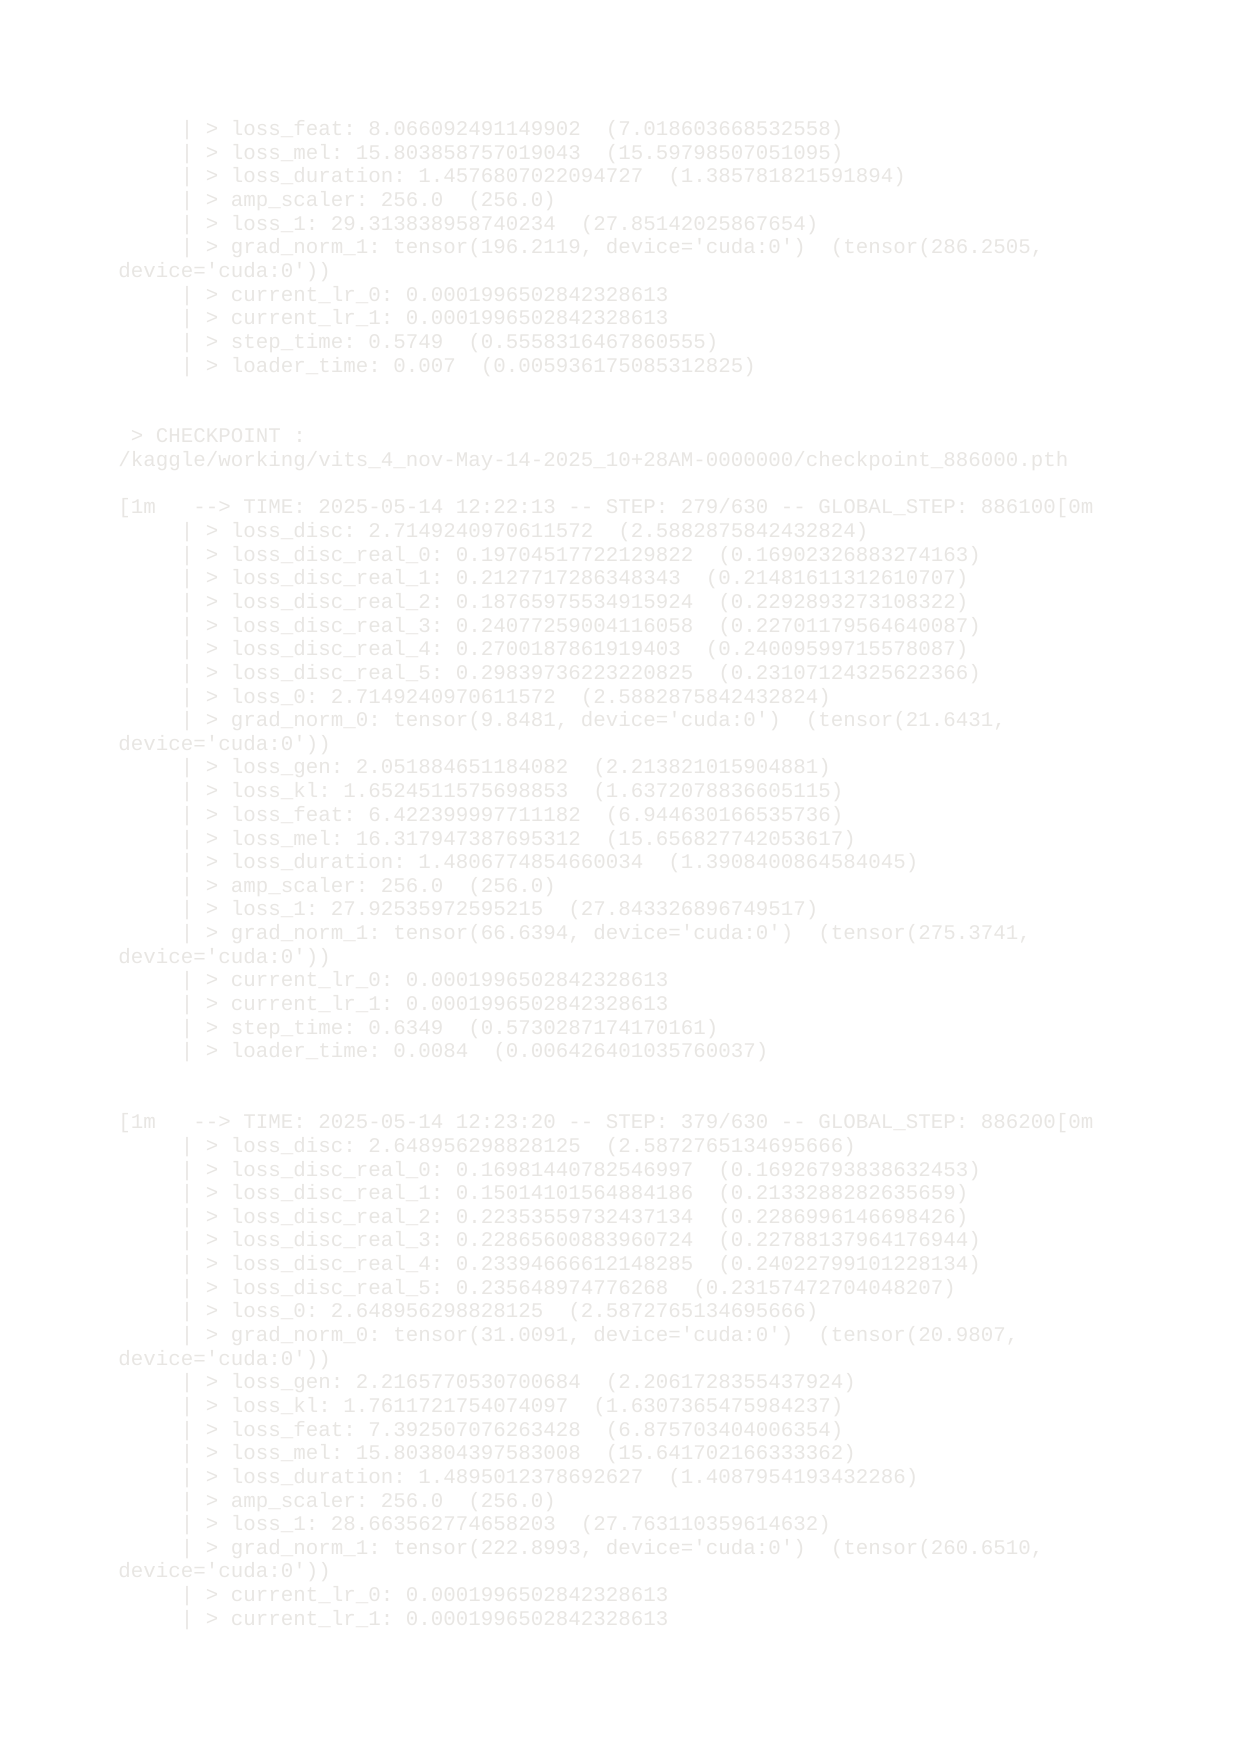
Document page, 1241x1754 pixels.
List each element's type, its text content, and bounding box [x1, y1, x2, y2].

text | > loss_disc: 2.648956298828125 (2.5872765134695666) [118, 1135, 1122, 1158]
text | > grad_norm_0: tensor(9.8481, device='cuda:0') (tensor(21.6431, device='cuda:0')) [118, 709, 1122, 757]
text | > loss_disc_real_4: 0.2700187861919403 (0.24009599715578087) [118, 638, 1122, 662]
text | > amp_scaler: 256.0 (256.0) [118, 189, 1122, 213]
text | > loss_0: 2.7149240970611572 (2.5882875842432824) [118, 686, 1122, 709]
text | > amp_scaler: 256.0 (256.0) [118, 875, 1122, 898]
text | > loader_time: 0.007 (0.005936175085312825) [118, 354, 1122, 378]
text | > loss_1: 28.663562774658203 (27.763110359614632) [118, 1513, 1122, 1537]
text | > loss_1: 29.313838958740234 (27.85142025867654) [118, 213, 1122, 236]
text | > step_time: 0.5749 (0.5558316467860555) [118, 331, 1122, 354]
text | > loss_mel: 15.803858757019043 (15.59798507051095) [118, 142, 1122, 165]
text | > loss_disc_real_2: 0.22353559732437134 (0.2286996146698426) [118, 1206, 1122, 1229]
text | > grad_norm_1: tensor(66.6394, device='cuda:0') (tensor(275.3741, device='cuda:0')) [118, 922, 1122, 969]
text | > loss_duration: 1.4576807022094727 (1.385781821591894) [118, 165, 1122, 189]
text | > loss_disc_real_3: 0.22865600883960724 (0.22788137964176944) [118, 1229, 1122, 1253]
text | > loss_feat: 8.066092491149902 (7.018603668532558) [118, 118, 1122, 142]
text | > grad_norm_1: tensor(196.2119, device='cuda:0') (tensor(286.2505, device='cuda:0')) [118, 236, 1122, 284]
text | > loss_disc_real_2: 0.18765975534915924 (0.2292893273108322) [118, 591, 1122, 615]
text | > grad_norm_0: tensor(31.0091, device='cuda:0') (tensor(20.9807, device='cuda:0')) [118, 1324, 1122, 1371]
text | > loss_kl: 1.7611721754074097 (1.6307365475984237) [118, 1395, 1122, 1419]
text | > step_time: 0.6349 (0.5730287174170161) [118, 1017, 1122, 1040]
text | > loss_duration: 1.4895012378692627 (1.4087954193432286) [118, 1466, 1122, 1489]
text | > loss_gen: 2.051884651184082 (2.213821015904881) [118, 757, 1122, 780]
text | > loss_duration: 1.4806774854660034 (1.3908400864584045) [118, 851, 1122, 875]
text | > loss_feat: 6.422399997711182 (6.944630166535736) [118, 804, 1122, 827]
text | > current_lr_0: 0.0001996502842328613 [118, 284, 1122, 307]
text | > amp_scaler: 256.0 (256.0) [118, 1489, 1122, 1513]
text | > loss_0: 2.648956298828125 (2.5872765134695666) [118, 1300, 1122, 1324]
text | > loss_disc_real_1: 0.2127717286348343 (0.21481611312610707) [118, 567, 1122, 591]
text | > current_lr_0: 0.0001996502842328613 [118, 1584, 1122, 1608]
text | > current_lr_0: 0.0001996502842328613 [118, 969, 1122, 993]
text | > loss_1: 27.92535972595215 (27.843326896749517) [118, 898, 1122, 922]
text | > loss_disc_real_5: 0.235648974776268 (0.23157472704048207) [118, 1277, 1122, 1300]
text [1m --> TIME: 2025-05-14 12:23:20 -- STEP: 379/630 -- GLOBAL_STEP: 886200[0m [118, 1111, 1122, 1135]
text > CHECKPOINT : /kaggle/working/vits_4_nov-May-14-2025_10+28AM-0000000/checkpoint_886000.pth [118, 426, 1122, 473]
text | > loss_kl: 1.6524511575698853 (1.6372078836605115) [118, 780, 1122, 804]
text | > loss_gen: 2.2165770530700684 (2.2061728355437924) [118, 1371, 1122, 1395]
text [1m --> TIME: 2025-05-14 12:22:13 -- STEP: 279/630 -- GLOBAL_STEP: 886100[0m [118, 496, 1122, 520]
text | > loss_disc_real_4: 0.23394666612148285 (0.24022799101228134) [118, 1253, 1122, 1277]
text | > current_lr_1: 0.0001996502842328613 [118, 993, 1122, 1017]
text | > current_lr_1: 0.0001996502842328613 [118, 307, 1122, 331]
text | > loss_disc_real_3: 0.24077259004116058 (0.22701179564640087) [118, 615, 1122, 638]
text | > loss_mel: 16.317947387695312 (15.656827742053617) [118, 827, 1122, 851]
text | > loss_disc_real_5: 0.29839736223220825 (0.23107124325622366) [118, 662, 1122, 686]
text | > loss_disc_real_0: 0.19704517722129822 (0.16902326883274163) [118, 544, 1122, 567]
text | > loss_disc_real_1: 0.15014101564884186 (0.2133288282635659) [118, 1182, 1122, 1206]
text | > loader_time: 0.0084 (0.006426401035760037) [118, 1040, 1122, 1064]
text | > loss_feat: 7.392507076263428 (6.875703404006354) [118, 1419, 1122, 1442]
text | > loss_disc: 2.7149240970611572 (2.5882875842432824) [118, 520, 1122, 544]
text | > loss_mel: 15.803804397583008 (15.641702166333362) [118, 1442, 1122, 1466]
text | > loss_disc_real_0: 0.16981440782546997 (0.16926793838632453) [118, 1158, 1122, 1182]
text | > current_lr_1: 0.0001996502842328613 [118, 1608, 1122, 1631]
text | > grad_norm_1: tensor(222.8993, device='cuda:0') (tensor(260.6510, device='cuda:0')) [118, 1537, 1122, 1584]
